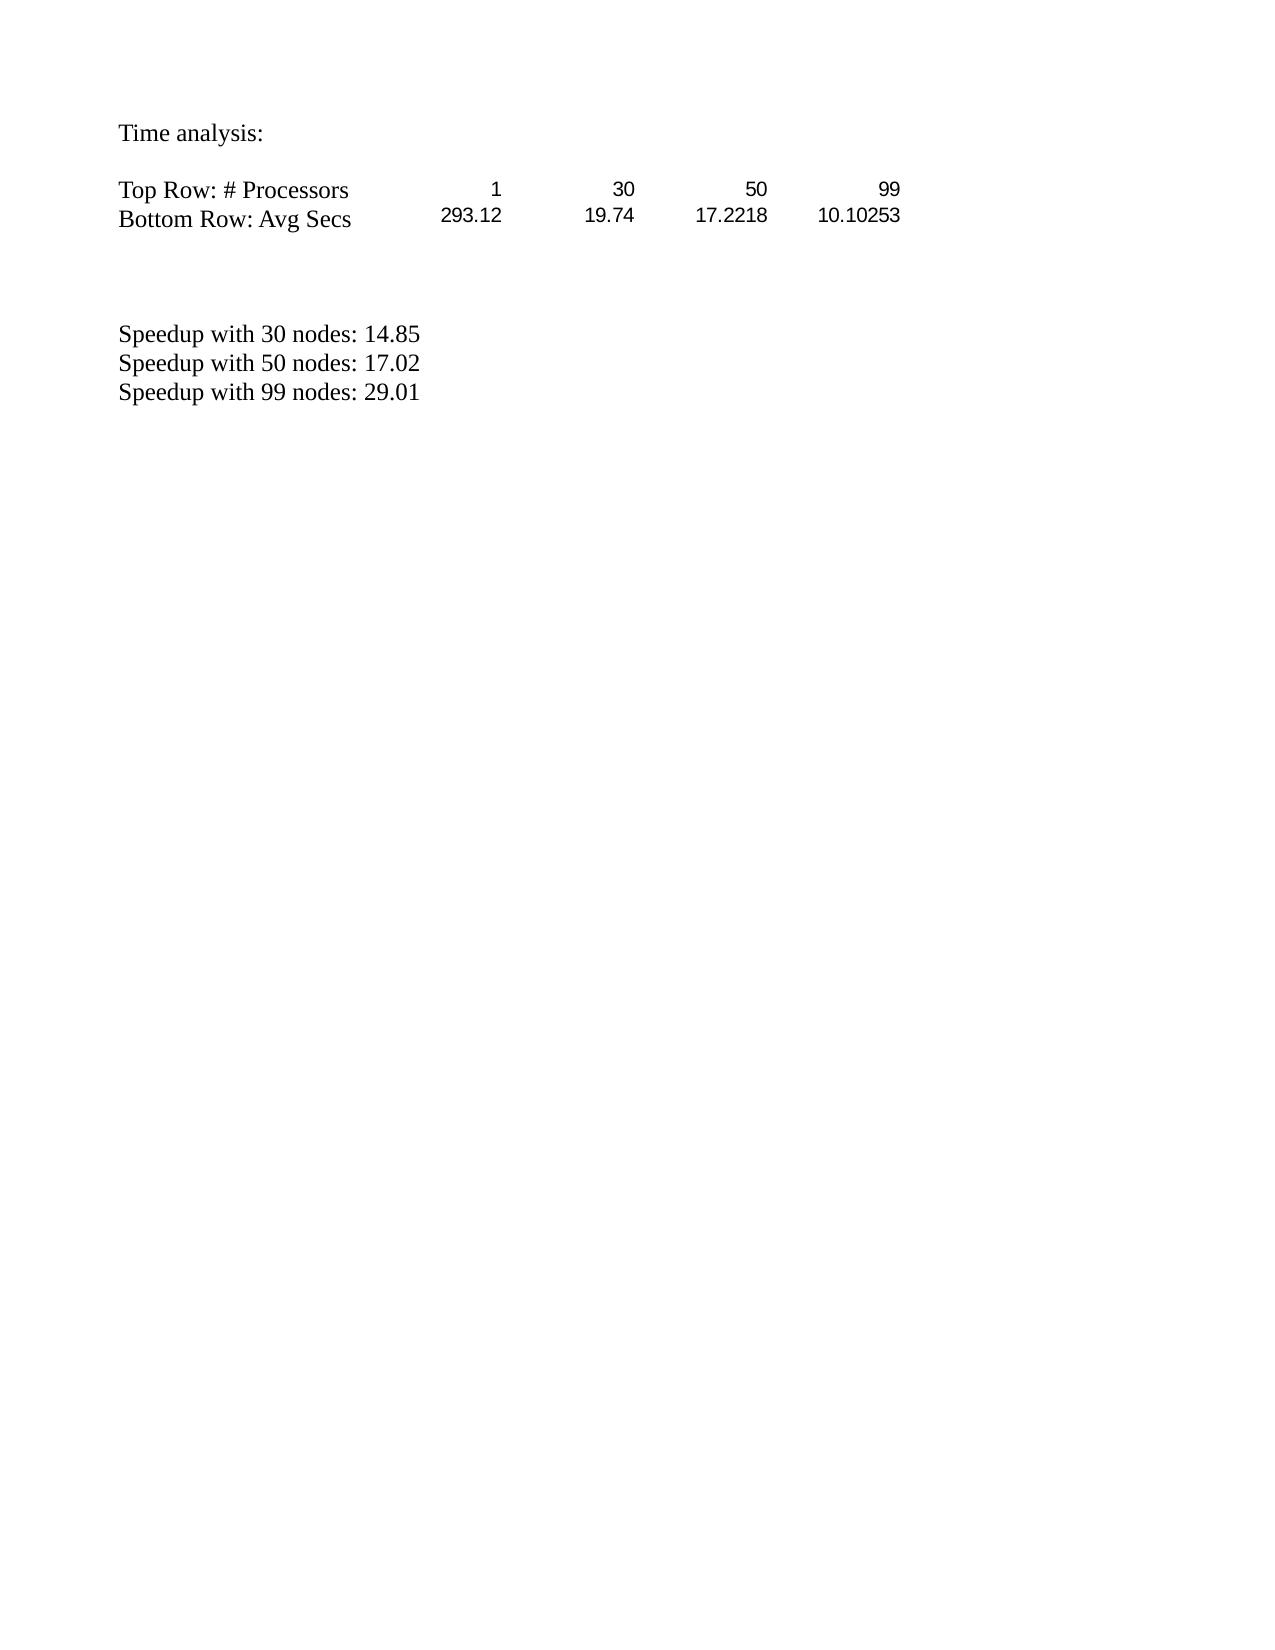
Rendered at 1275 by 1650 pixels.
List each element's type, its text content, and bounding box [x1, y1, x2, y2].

text Bottom Row: Avg Secs [118, 204, 1157, 233]
text Top Row: # Processors [118, 176, 1157, 204]
text Time analysis: [118, 118, 1157, 147]
text Speedup with 30 nodes: 14.85 [118, 319, 1157, 348]
text Speedup with 50 nodes: 17.02 [118, 348, 1157, 377]
text Speedup with 99 nodes: 29.01 [118, 377, 1157, 406]
